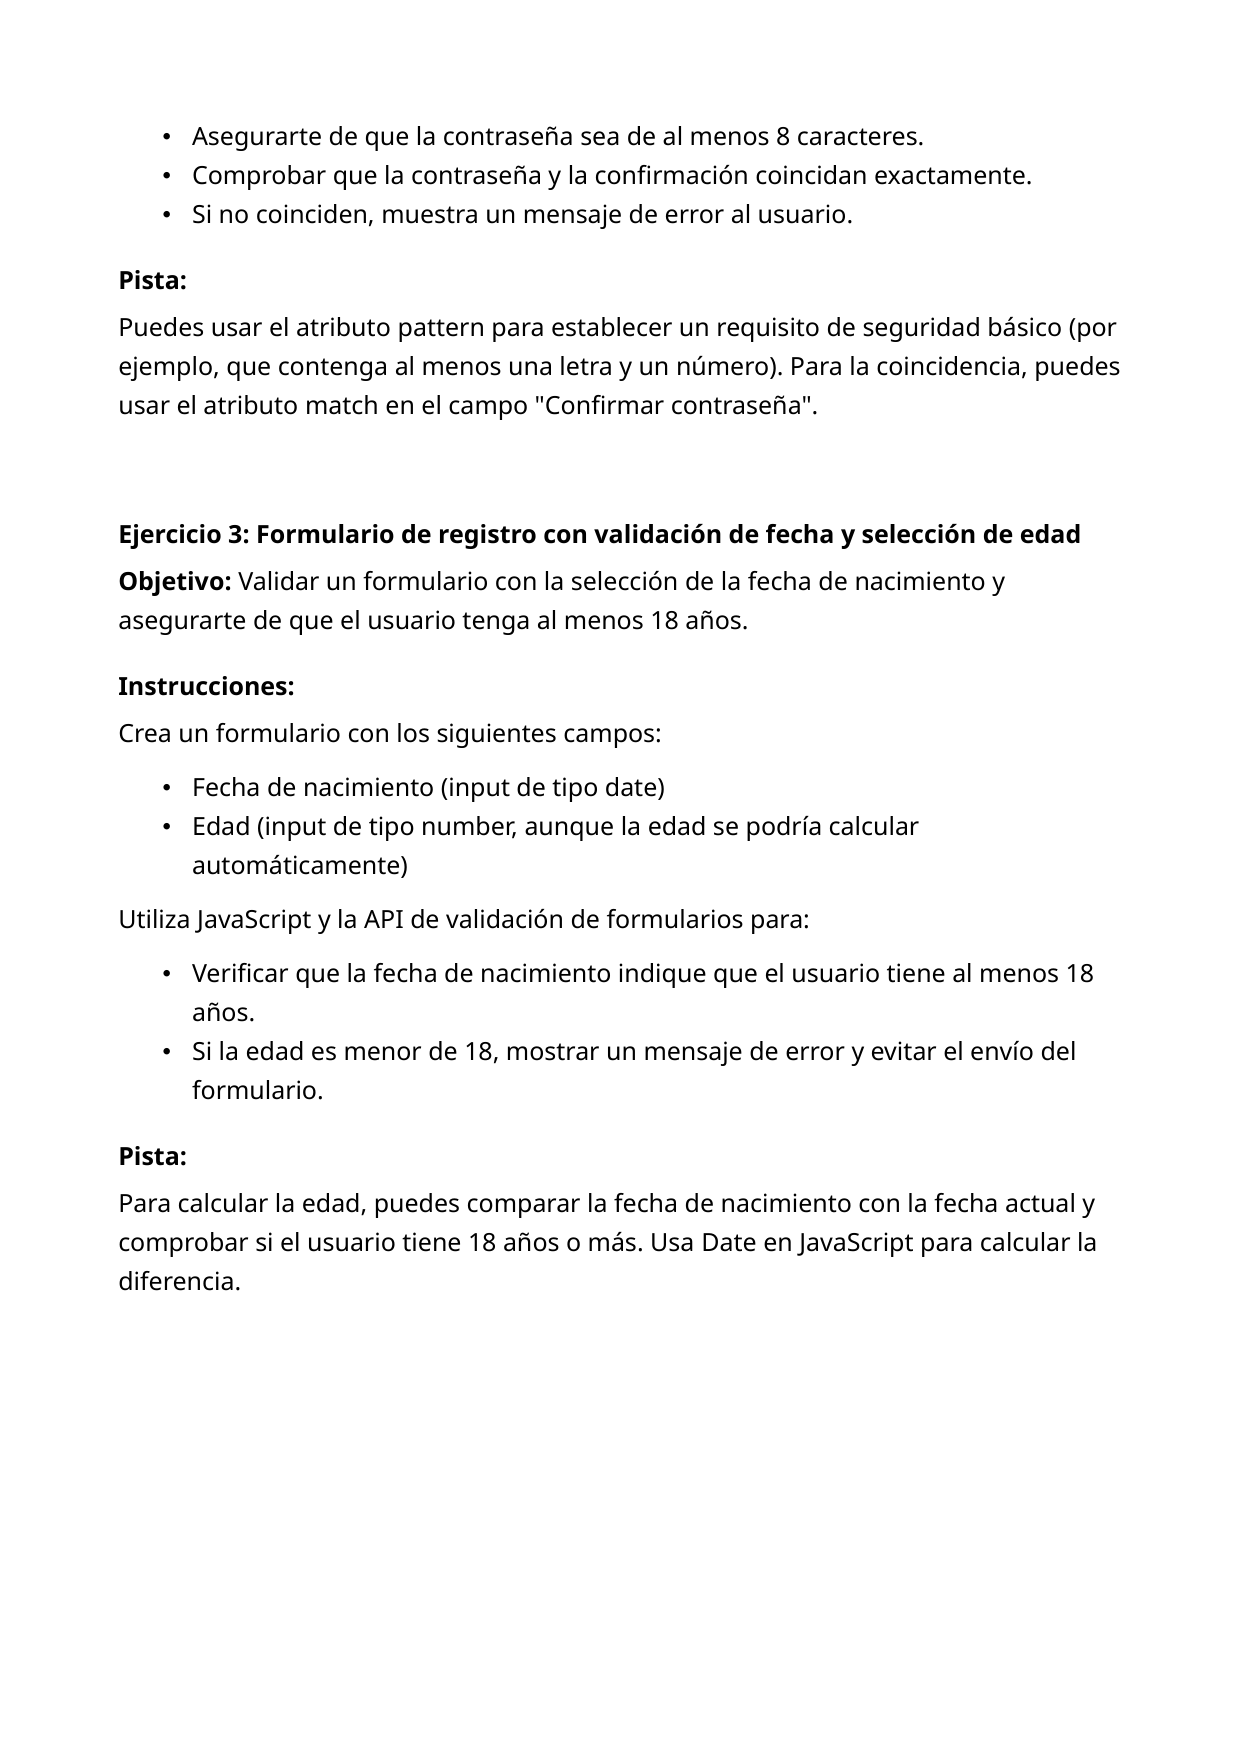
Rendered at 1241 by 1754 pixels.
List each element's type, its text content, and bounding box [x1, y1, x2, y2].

subtitle Pista: [118, 263, 1122, 297]
text Crea un formulario con los siguientes campos: [118, 716, 1122, 750]
list Si no coinciden, muestra un mensaje de error al usuario. [162, 196, 1122, 231]
text Puedes usar el atributo pattern para establecer un requisito de seguridad básico (por ejemplo, que contenga al menos una letra y un número). Para la coincidencia, puedes usar el atributo match en el campo "Confirmar contraseña". [118, 309, 1122, 422]
list Asegurarte de que la contraseña sea de al menos 8 caracteres. [162, 118, 1122, 152]
list Si la edad es menor de 18, mostrar un mensaje de error y evitar el envío del formulario. [162, 1033, 1122, 1107]
subtitle Pista: [118, 1139, 1122, 1173]
text Objetivo: Validar un formulario con la selección de la fecha de nacimiento y asegurarte de que el usuario tenga al menos 18 años. [118, 564, 1122, 637]
subtitle Ejercicio 3: Formulario de registro con validación de fecha y selección de edad [118, 517, 1122, 551]
list Comprobar que la contraseña y la confirmación coincidan exactamente. [162, 157, 1122, 191]
list Fecha de nacimiento (input de tipo date) [162, 769, 1122, 803]
text Para calcular la edad, puedes comparar la fecha de nacimiento con la fecha actual y comprobar si el usuario tiene 18 años o más. Usa Date en JavaScript para calcular la diferencia. [118, 1186, 1122, 1298]
list Verificar que la fecha de nacimiento indique que el usuario tiene al menos 18 años. [162, 955, 1122, 1028]
subtitle Instrucciones: [118, 669, 1122, 703]
list Edad (input de tipo number, aunque la edad se podría calcular automáticamente) [162, 808, 1122, 882]
text Utiliza JavaScript y la API de validación de formularios para: [118, 901, 1122, 936]
